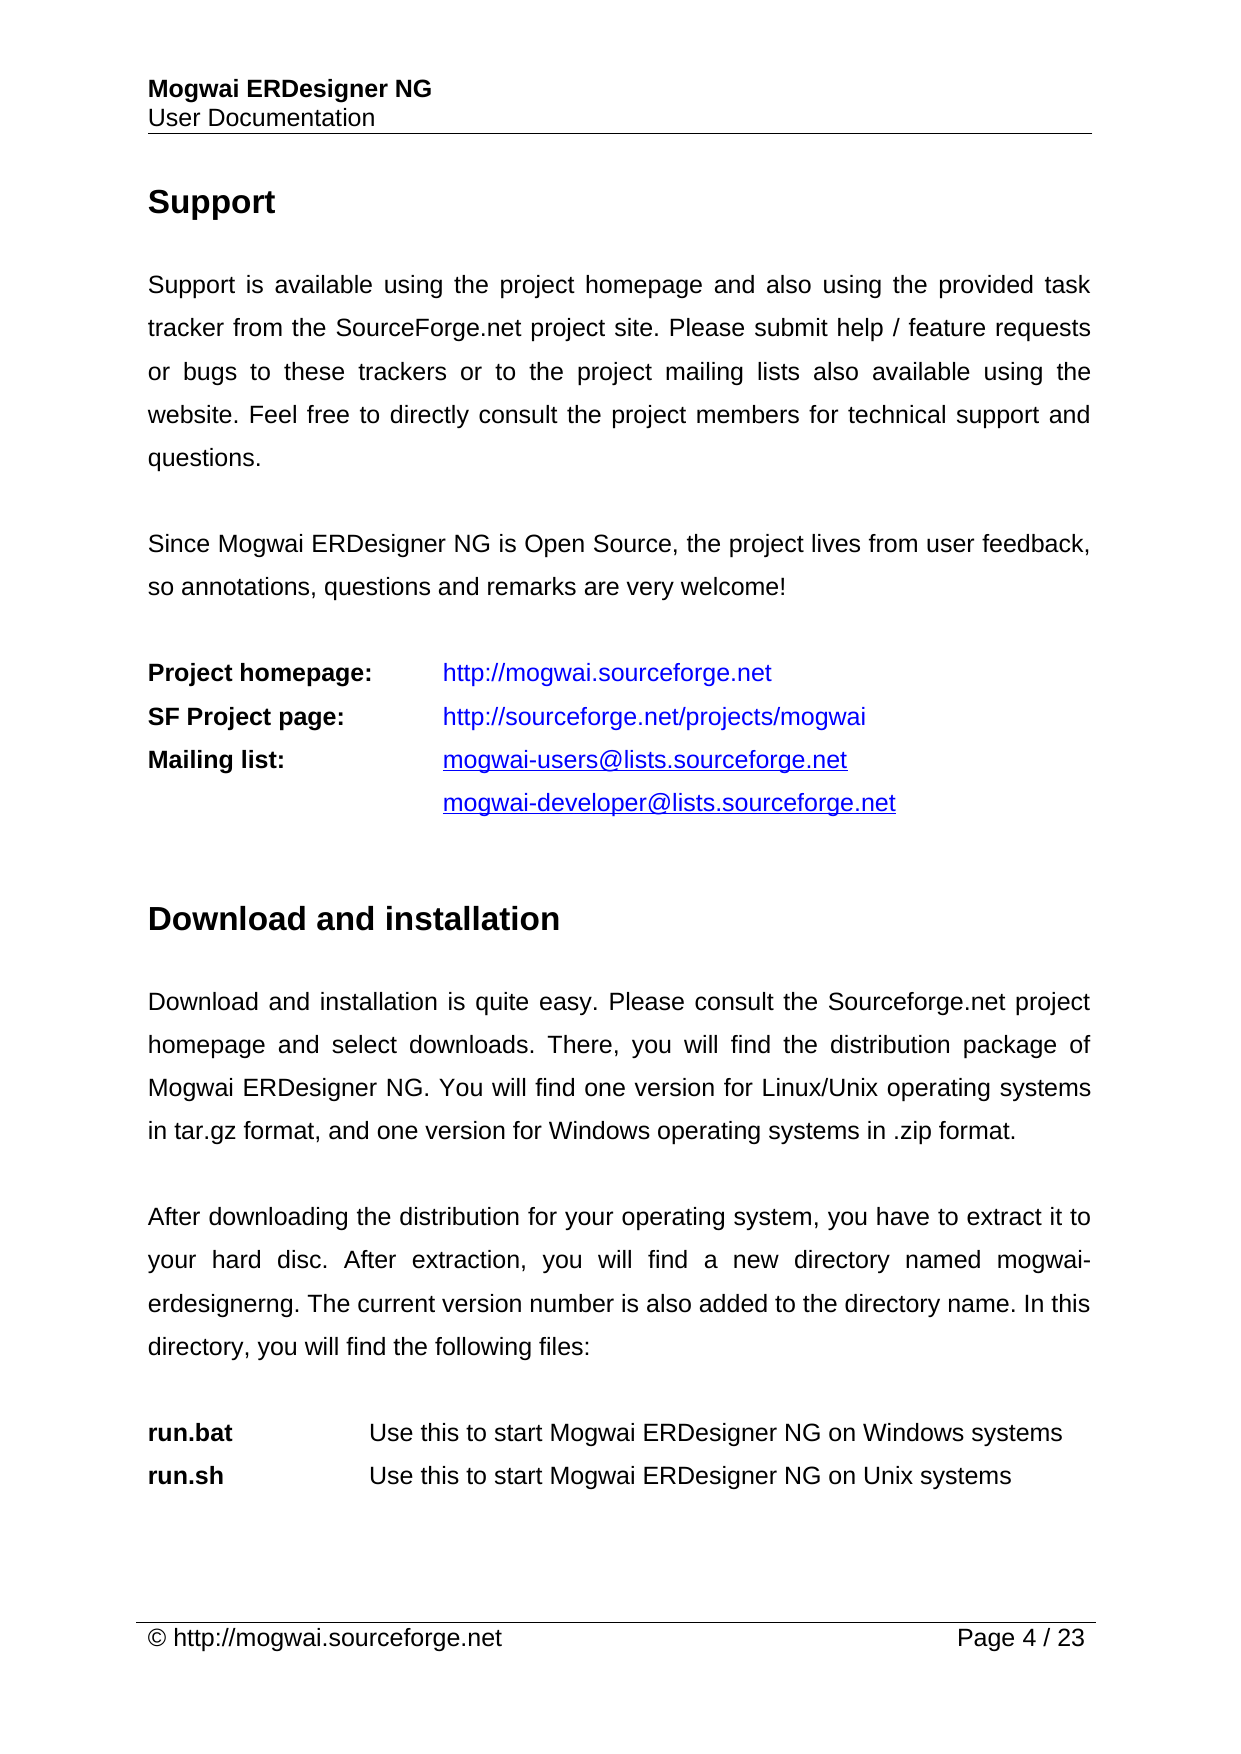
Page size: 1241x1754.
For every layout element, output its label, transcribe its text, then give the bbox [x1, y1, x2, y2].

text run.bat Use this to start Mogwai ERDesigner NG on Windows systems [148, 1418, 1092, 1447]
subtitle Support [148, 182, 1092, 221]
text Mailing list: mogwai-users@lists.sourceforge.net [148, 744, 1092, 773]
text Project homepage: http://mogwai.sourceforge.net [148, 658, 1092, 687]
text mogwai-developer@lists.sourceforge.net [148, 788, 1092, 816]
text After downloading the distribution for your operating system, you have to extract it to your hard disc. After extraction, you will find a new directory named mogwai-erdesignerng. The current version number is also added to the directory name. In this directory, you will find the following files: [148, 1202, 1092, 1361]
subtitle Download and installation [148, 899, 1092, 937]
text Download and installation is quite easy. Please consult the Sourceforge.net project homepage and select downloads. There, you will find the distribution package of Mogwai ERDesigner NG. You will find one version for Linux/Unix operating systems in tar.gz format, and one version for Windows operating systems in .zip format. [148, 987, 1092, 1145]
text run.sh Use this to start Mogwai ERDesigner NG on Unix systems [148, 1461, 1092, 1490]
text Support is available using the project homepage and also using the provided task tracker from the SourceForge.net project site. Please submit help / feature requests or bugs to these trackers or to the project mailing lists also available using the website. Feel free to directly consult the project members for technical support and questions. [148, 270, 1092, 471]
text SF Project page: http://sourceforge.net/projects/mogwai [148, 701, 1092, 730]
text Since Mogwai ERDesigner NG is Open Source, the project lives from user feedback, so annotations, questions and remarks are very welcome! [148, 529, 1092, 601]
